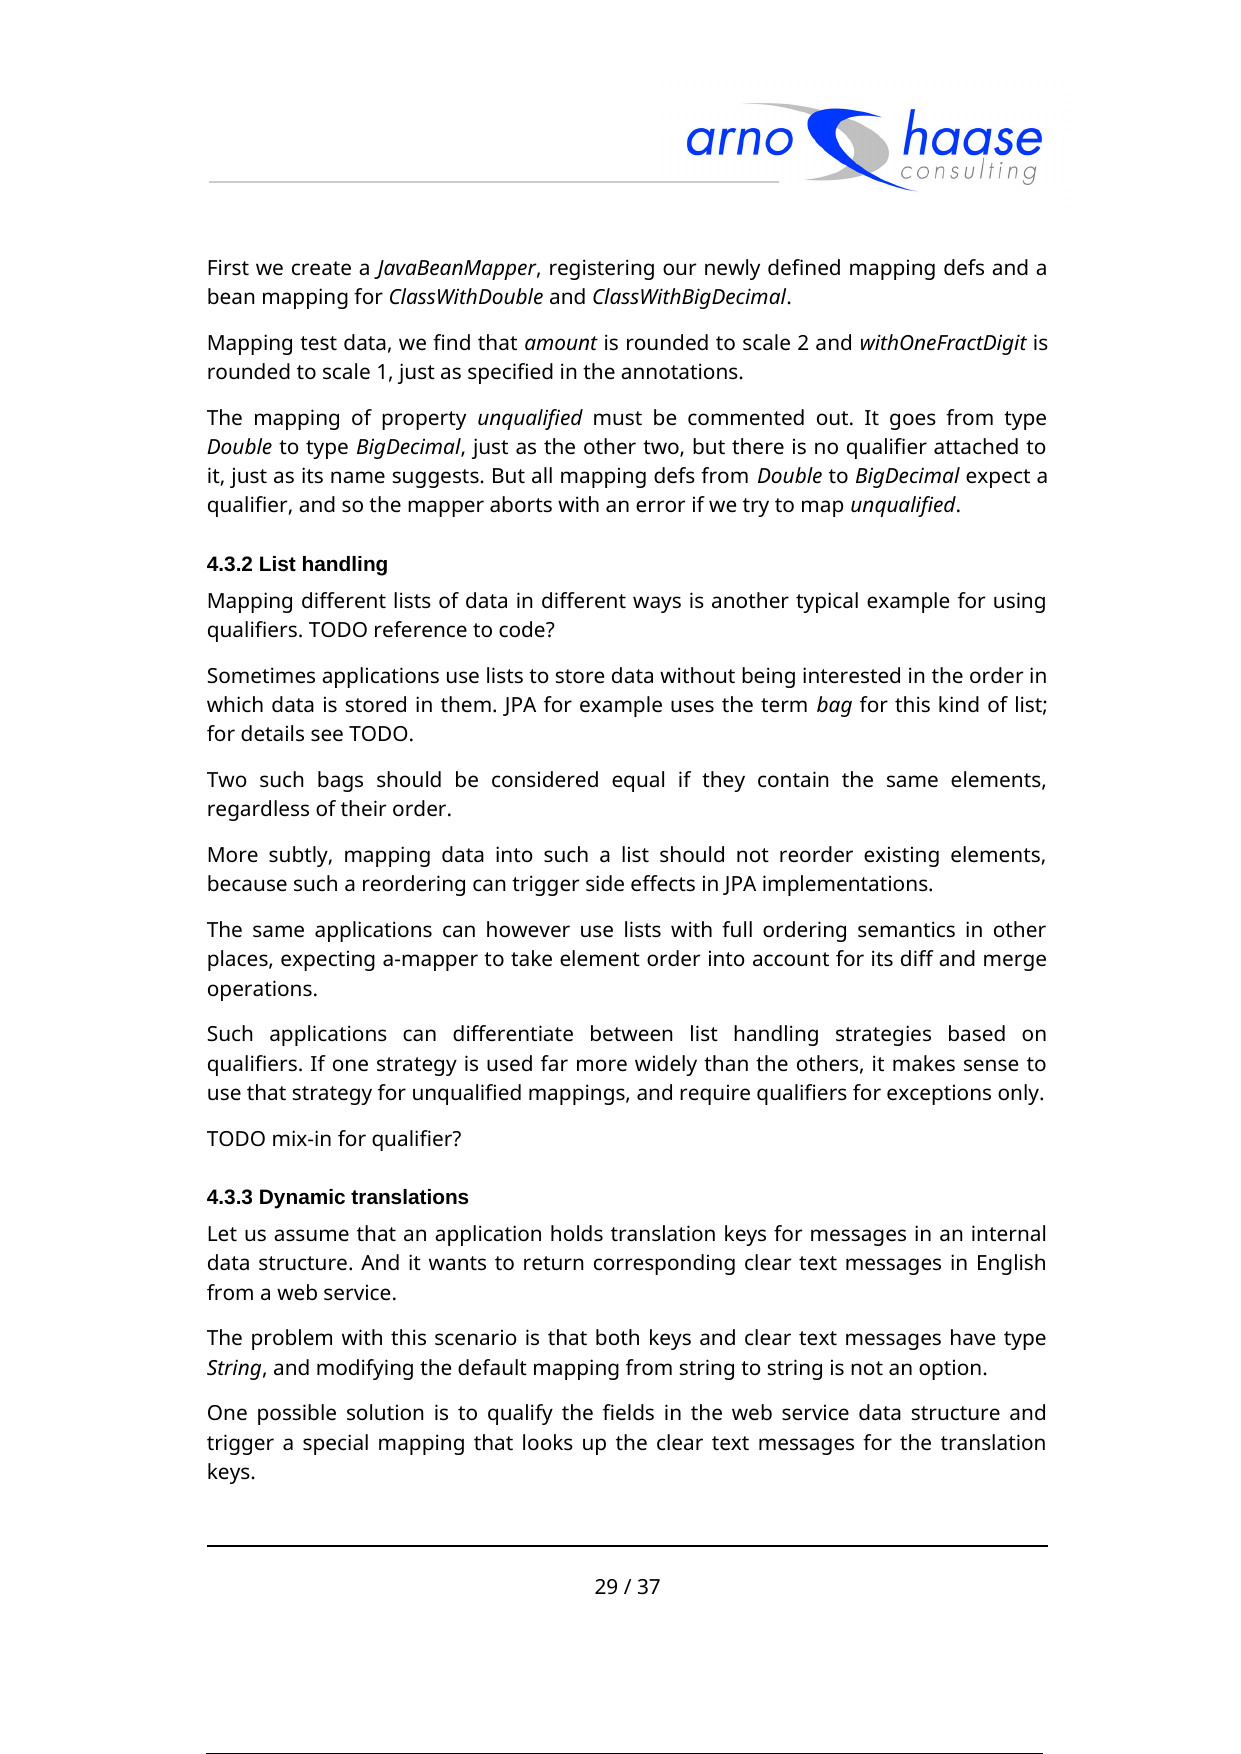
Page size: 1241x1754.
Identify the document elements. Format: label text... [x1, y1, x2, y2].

text First we create a JavaBeanMapper, registering our newly defined mapping defs and a bean mapping for ClassWithDouble and ClassWithBigDecimal. [207, 252, 1048, 310]
text TODO mix-in for qualifier? [207, 1123, 1048, 1152]
text Mapping different lists of data in different ways is another typical example for using qualifiers. TODO reference to code? [207, 585, 1048, 643]
subtitle List handling [207, 548, 1048, 577]
text Two such bags should be considered equal if they contain the same elements, regardless of their order. [207, 764, 1048, 823]
text Sometimes applications use lists to store data without being interested in the order in which data is stored in them. JPA for example uses the term bag for this kind of list; for details see TODO. [207, 660, 1048, 748]
subtitle Dynamic translations [207, 1181, 1048, 1210]
text One possible solution is to qualify the fields in the web service data structure and trigger a special mapping that looks up the clear text messages for the translation keys. [207, 1397, 1048, 1485]
text The mapping of property unqualified must be commented out. It goes from type Double to type BigDecimal, just as the other two, but there is no qualifier attached to it, just as its name suggests. But all mapping defs from Double to BigDecimal expect a qualifier, and so the mapper aborts with an error if we try to map unqualified. [207, 402, 1048, 519]
text Such applications can differentiate between list handling strategies based on qualifiers. If one strategy is used far more widely than the others, it makes sense to use that strategy for unqualified mappings, and require qualifiers for exceptions only. [207, 1018, 1048, 1106]
text Let us assume that an application holds translation keys for messages in an internal data structure. And it wants to return corresponding clear text messages in English from a web service. [207, 1218, 1048, 1306]
picture [656, 78, 1072, 208]
text The problem with this scenario is that both keys and clear text messages have type String, and modifying the default mapping from string to string is not an option. [207, 1322, 1048, 1381]
text Mapping test data, we find that amount is rounded to scale 2 and withOneFractDigit is rounded to scale 1, just as specified in the annotations. [207, 327, 1048, 385]
text The same applications can however use lists with full ordering semantics in other places, expecting a-mapper to take element order into account for its diff and merge operations. [207, 914, 1048, 1002]
text More subtly, mapping data into such a list should not reorder existing elements, because such a reordering can trigger side effects in JPA implementations. [207, 839, 1048, 898]
